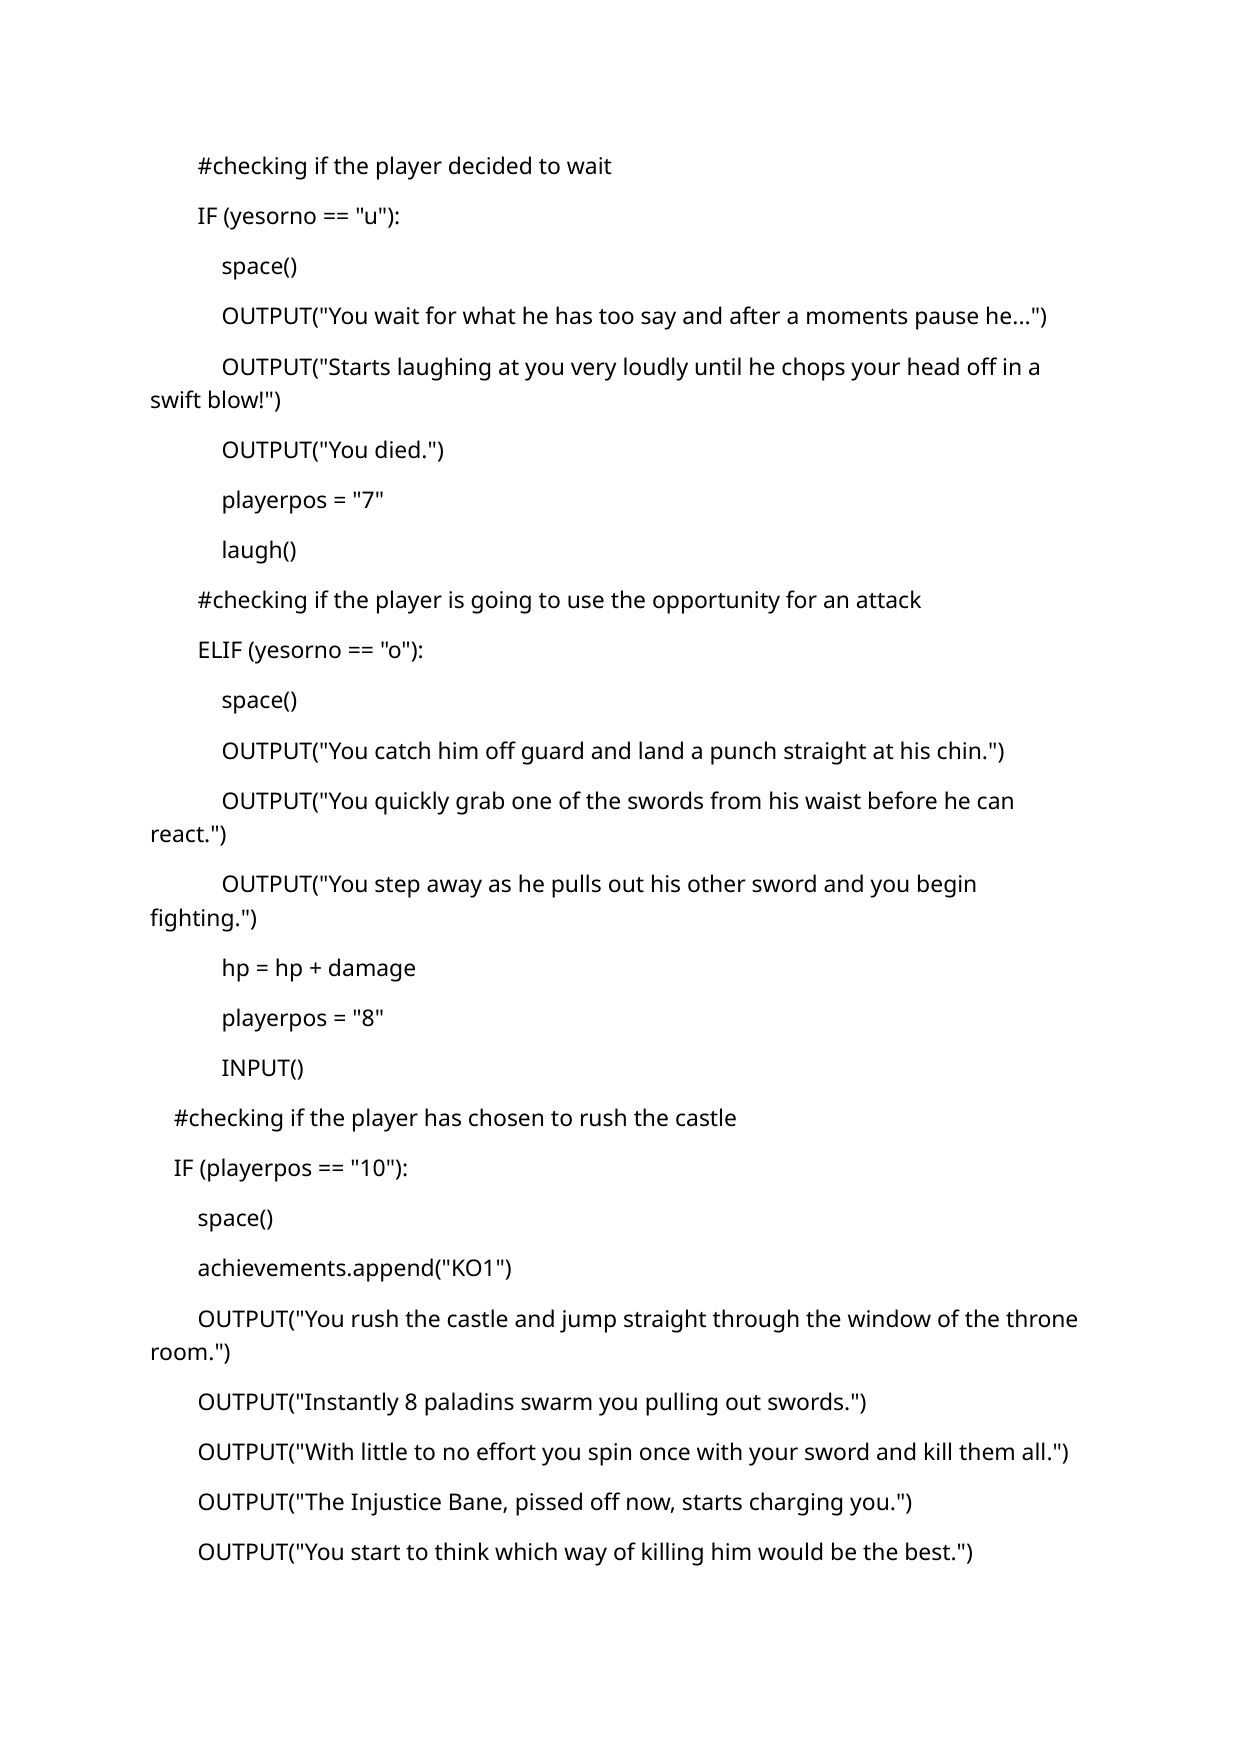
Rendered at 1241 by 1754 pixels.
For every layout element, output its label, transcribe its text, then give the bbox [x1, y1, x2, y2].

text OUTPUT("You step away as he pulls out his other sword and you begin fighting.") [150, 868, 1090, 933]
text OUTPUT("Instantly 8 paladins swarm you pulling out swords.") [150, 1386, 1090, 1417]
text OUTPUT("You catch him off guard and land a punch straight at his chin.") [150, 734, 1090, 766]
text hp = hp + damage [150, 952, 1090, 983]
text OUTPUT("With little to no effort you spin once with your sword and kill them all.") [150, 1436, 1090, 1467]
text OUTPUT("You died.") [150, 434, 1090, 465]
text #checking if the player is going to use the opportunity for an attack [150, 584, 1090, 616]
text OUTPUT("Starts laughing at you very loudly until he chops your head off in a swift blow!") [150, 350, 1090, 415]
text OUTPUT("You start to think which way of killing him would be the best.") [150, 1536, 1090, 1568]
text space() [150, 250, 1090, 281]
text space() [150, 1202, 1090, 1233]
text IF (yesorno == "u"): [150, 200, 1090, 231]
text space() [150, 684, 1090, 716]
text OUTPUT("The Injustice Bane, pissed off now, starts charging you.") [150, 1486, 1090, 1517]
text #checking if the player decided to wait [150, 150, 1090, 181]
text OUTPUT("You rush the castle and jump straight through the window of the throne room.") [150, 1302, 1090, 1367]
text laugh() [150, 534, 1090, 565]
text playerpos = "8" [150, 1002, 1090, 1033]
text achievements.append("KO1") [150, 1252, 1090, 1284]
text OUTPUT("You wait for what he has too say and after a moments pause he...") [150, 300, 1090, 332]
text playerpos = "7" [150, 484, 1090, 515]
text IF (playerpos == "10"): [150, 1152, 1090, 1183]
text ELIF (yesorno == "o"): [150, 634, 1090, 666]
text INPUT() [150, 1052, 1090, 1083]
text OUTPUT("You quickly grab one of the swords from his waist before he can react.") [150, 785, 1090, 849]
text #checking if the player has chosen to rush the castle [150, 1102, 1090, 1133]
